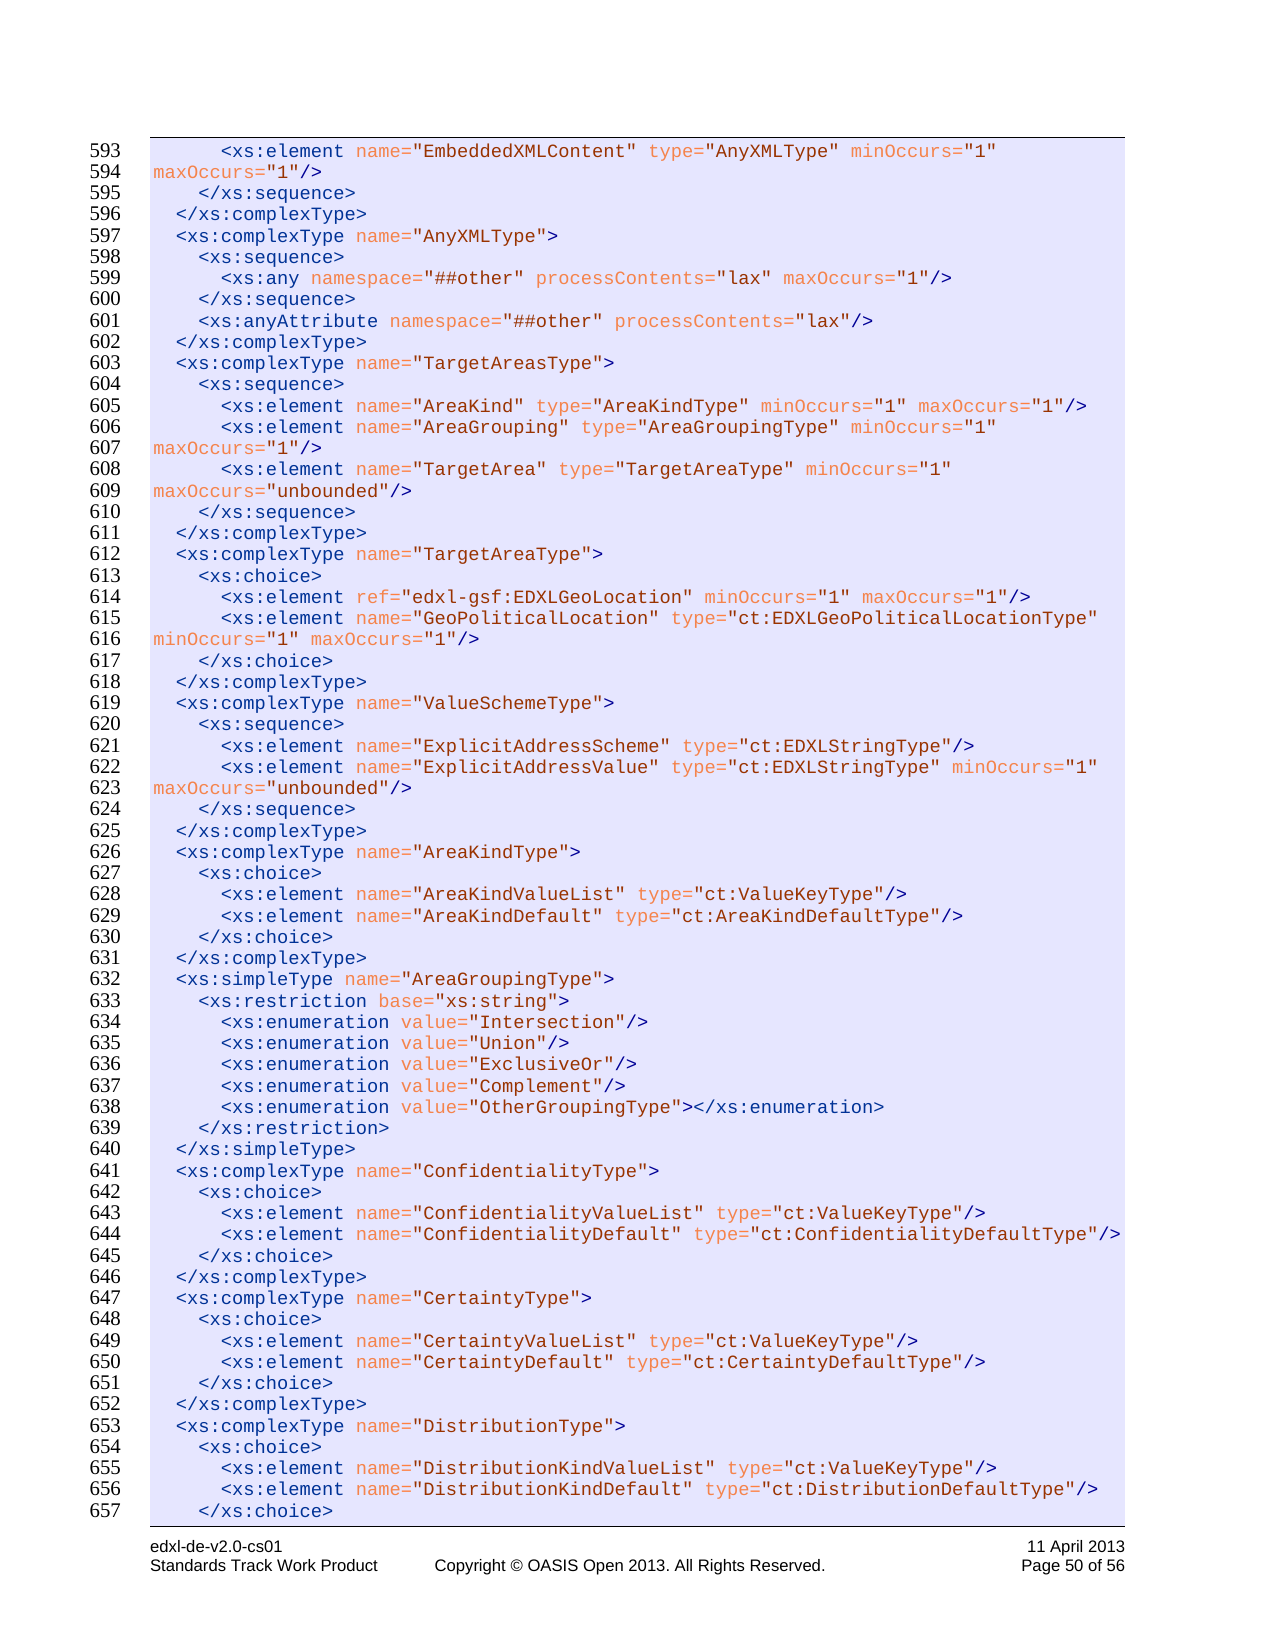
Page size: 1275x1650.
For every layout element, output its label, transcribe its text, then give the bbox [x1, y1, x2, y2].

text <xs:complexType name="TargetAreasType"> <xs:sequence> <xs:element name="AreaKind" type="AreaKindType" minOccurs="1" maxOccurs="1"/> <xs:element name="AreaGrouping" type="AreaGroupingType" minOccurs="1" maxOccurs="1"/> <xs:element name="TargetArea" type="TargetAreaType" minOccurs="1" maxOccurs="unbounded"/> </xs:sequence> </xs:complexType> <xs:complexType name="TargetAreaType"> <xs:choice> <xs:element ref="edxl-gsf:EDXLGeoLocation" minOccurs="1" maxOccurs="1"/> <xs:element name="GeoPoliticalLocation" type="ct:EDXLGeoPoliticalLocationType" minOccurs="1" maxOccurs="1"/> </xs:choice> </xs:complexType> <xs:complexType name="ValueSchemeType"> <xs:sequence> <xs:element name="ExplicitAddressScheme" type="ct:EDXLStringType"/> <xs:element name="ExplicitAddressValue" type="ct:EDXLStringType" minOccurs="1" maxOccurs="unbounded"/> </xs:sequence> </xs:complexType> <xs:complexType name="AreaKindType"> <xs:choice> <xs:element name="AreaKindValueList" type="ct:ValueKeyType"/> <xs:element name="AreaKindDefault" type="ct:AreaKindDefaultType"/> </xs:choice> </xs:complexType> <xs:simpleType name="AreaGroupingType"> <xs:restriction base="xs:string"> <xs:enumeration value="Intersection"/> <xs:enumeration value="Union"/> <xs:enumeration value="ExclusiveOr"/> <xs:enumeration value="Complement"/> <xs:enumeration value="OtherGroupingType"></xs:enumeration> </xs:restriction> </xs:simpleType> <xs:complexType name="ConfidentialityType"> <xs:choice> <xs:element name="ConfidentialityValueList" type="ct:ValueKeyType"/> <xs:element name="ConfidentialityDefault" type="ct:ConfidentialityDefaultType"/> </xs:choice> </xs:complexType> <xs:complexType name="CertaintyType"> [150, 350, 1125, 1306]
text <xs:choice> <xs:element name="CertaintyValueList" type="ct:ValueKeyType"/> <xs:element name="CertaintyDefault" type="ct:CertaintyDefaultType"/> </xs:choice> </xs:complexType> <xs:complexType name="DistributionType"> <xs:choice> <xs:element name="DistributionKindValueList" type="ct:ValueKeyType"/> <xs:element name="DistributionKindDefault" type="ct:DistributionDefaultType"/> </xs:choice> [150, 1306, 1125, 1526]
text <xs:element name="EmbeddedXMLContent" type="AnyXMLType" minOccurs="1" maxOccurs="1"/> </xs:sequence> </xs:complexType> <xs:complexType name="AnyXMLType"> <xs:sequence> <xs:any namespace="##other" processContents="lax" maxOccurs="1"/> </xs:sequence> <xs:anyAttribute namespace="##other" processContents="lax"/> </xs:complexType> [150, 138, 1125, 350]
